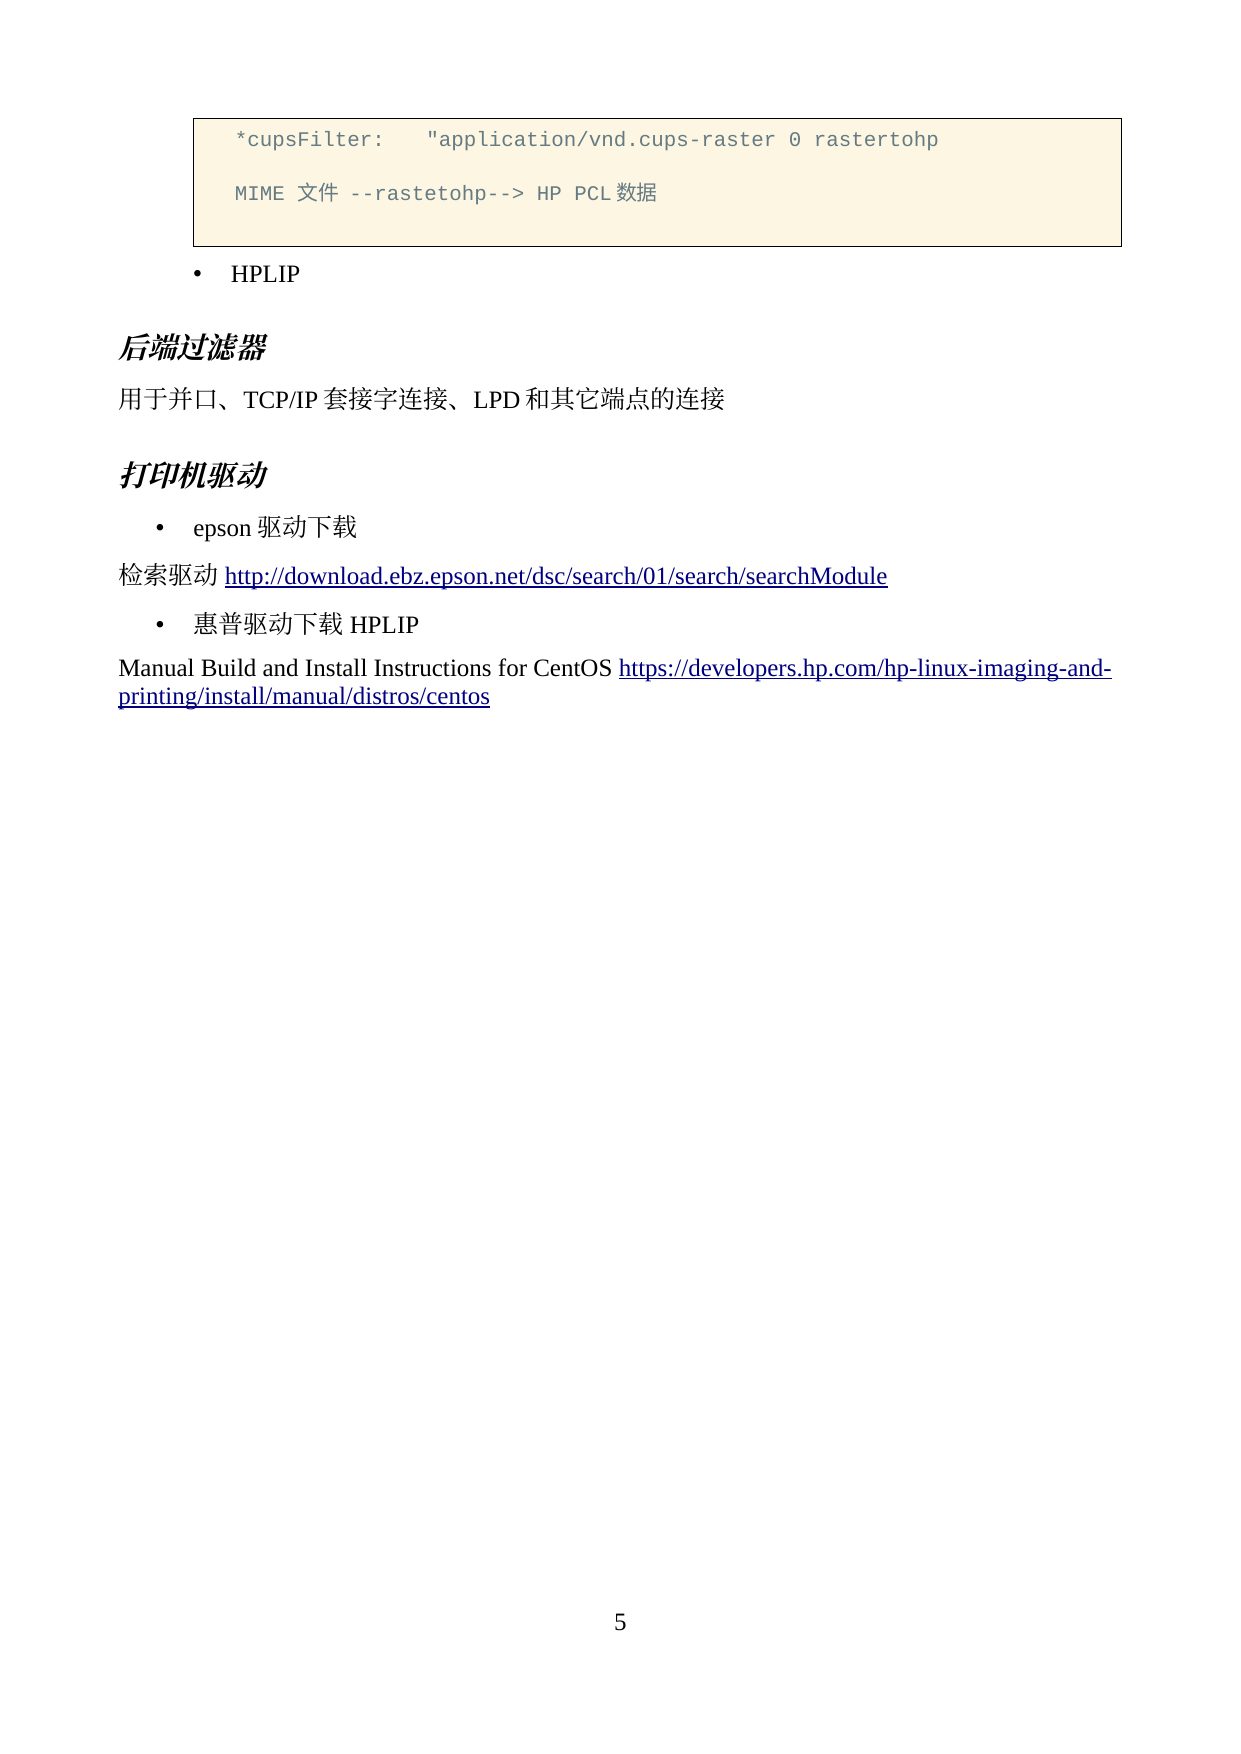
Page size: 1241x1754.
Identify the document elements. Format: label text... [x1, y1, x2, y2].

list epson 驱动下载 [156, 507, 1122, 543]
list *cupsFilter: "application/vnd.cups-raster 0 rastertohp [194, 119, 1121, 148]
subtitle 后端过滤器 [118, 325, 1122, 367]
list HPLIP [193, 259, 1122, 288]
text Manual Build and Install Instructions for CentOS https://developers.hp.com/hp-linux-imaging-and-printing/install/manual/distros/centos [118, 653, 1122, 710]
text 检索驱动 http://download.ebz.epson.net/dsc/search/01/search/searchModule [118, 556, 1122, 592]
subtitle 打印机驱动 [118, 453, 1122, 495]
list MIME 文件 --rastetohp--> HP PCL数据 [194, 172, 1121, 207]
text 用于并口、TCP/IP套接字连接、LPD和其它端点的连接 [118, 379, 1122, 416]
list 惠普驱动下载 HPLIP [156, 604, 1122, 640]
